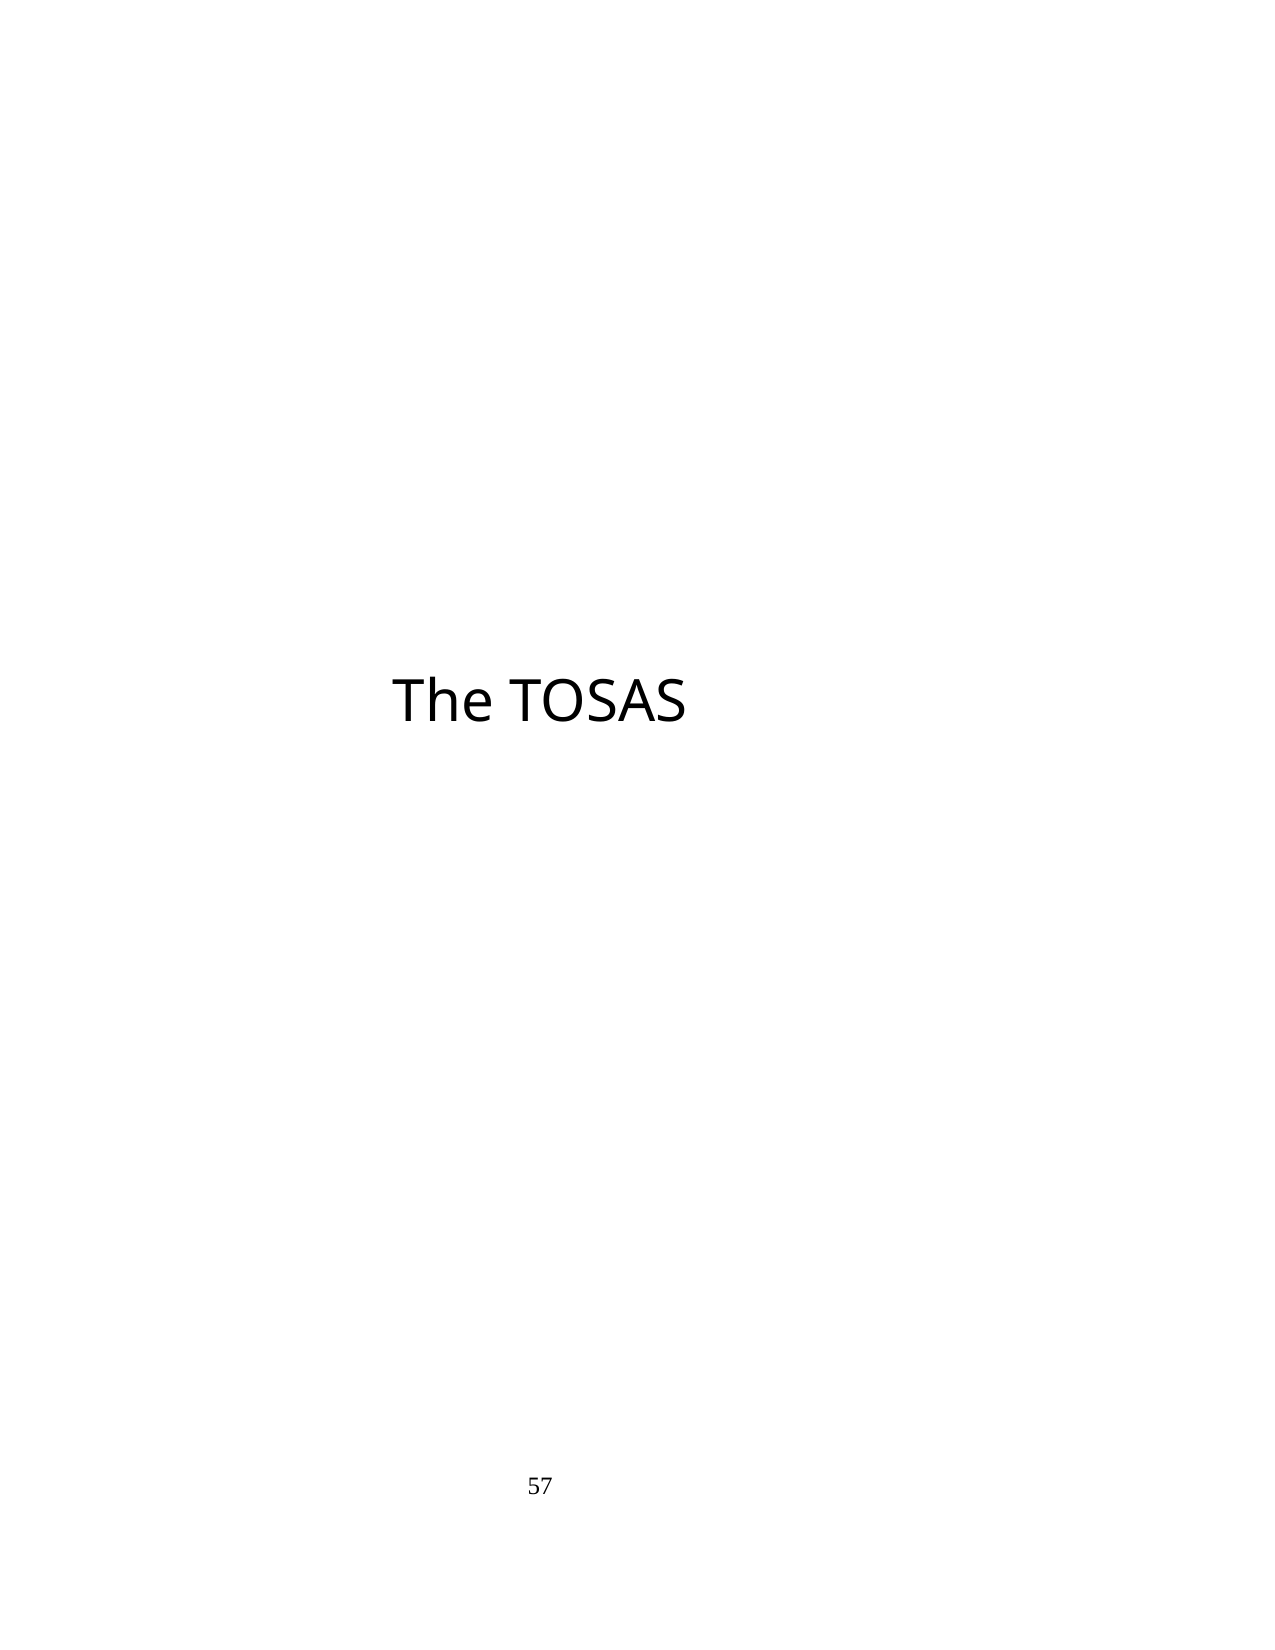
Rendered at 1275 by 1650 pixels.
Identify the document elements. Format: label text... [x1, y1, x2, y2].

title The TOSAS [180, 421, 900, 738]
